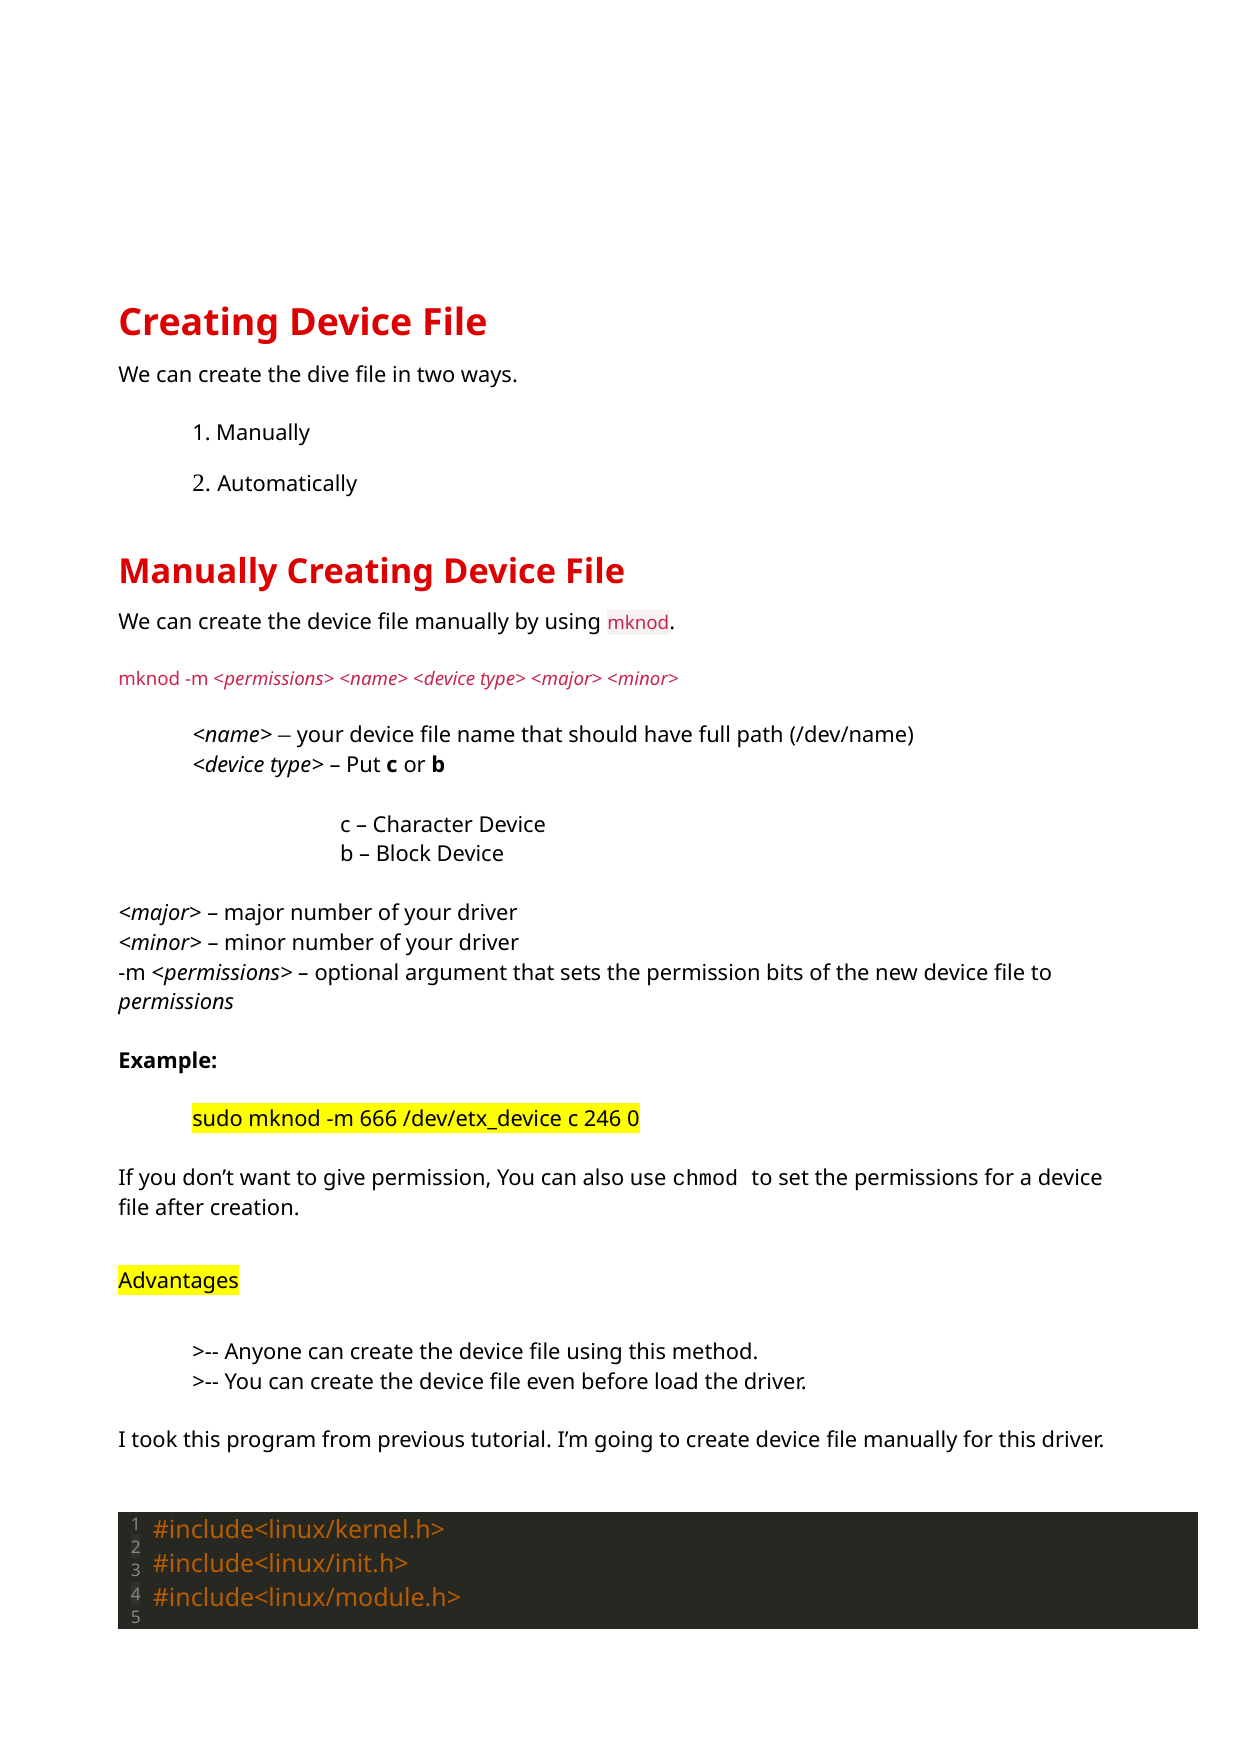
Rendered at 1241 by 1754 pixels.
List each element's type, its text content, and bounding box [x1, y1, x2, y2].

text I took this program from previous tutorial. I’m going to create device file manually for this driver. [118, 1424, 1122, 1454]
text Example: [118, 1045, 1122, 1074]
text >-- Anyone can create the device file using this method. [118, 1336, 1122, 1366]
subtitle Creating Device File [118, 295, 1122, 346]
text We can create the device file manually by using mknod. [118, 606, 1122, 636]
text 1. Manually [118, 417, 1122, 447]
table_header #include<linux/kernel.h> #include<linux/init.h> #include<linux/module.h> #include <linux/kdev_t.h> #include <linux/fs.h> dev_t dev = 0; static int __init hello_world_init(void) { /*Allocating Major number*/ if((alloc_chrdev_region(&dev, 0, 1, "Technologics_Dev")) <0){ printk(KERN_INFO "Cannot allocate major number for device\n"); return -1; } printk(KERN_INFO "Major = %d Minor = %d \n",MAJOR(dev), MINOR(dev)); printk(KERN_INFO "Kernel Module Inserted Successfully...\n"); return 0; } void __exit hello_world_exit(void) { unregister_chrdev_region(dev, 1); printk(KERN_INFO "Kernel Module Removed Successfully...\n"); } module_init(hello_world_init); module_exit(hello_world_exit); MODULE_LICENSE("GPL"); MODULE_AUTHOR("Technologics <www.Technologics.in>"); MODULE_DESCRIPTION("A simple hello world driver"); MODULE_VERSION("1.1"); [153, 1580, 1198, 1629]
text b – Block Device [118, 838, 1122, 868]
text <major> – major number of your driver [118, 897, 1122, 927]
subtitle Manually Creating Device File [118, 547, 1122, 594]
text If you don’t want to give permission, You can also use chmod to set the permissions for a device file after creation. [118, 1162, 1122, 1222]
text c – Character Device [118, 808, 1122, 838]
text We can create the dive file in two ways. [118, 359, 1122, 388]
text sudo mknod -m 666 /dev/etx_device c 246 0 [118, 1103, 1122, 1133]
subtitle Advantages [118, 1265, 1122, 1295]
text 2. Automatically [118, 468, 1122, 497]
text -m <permissions> – optional argument that sets the permission bits of the new device file to permissions [118, 956, 1122, 1016]
table_header 1 2 3 4 5 [118, 1512, 153, 1629]
text <minor> – minor number of your driver [118, 927, 1122, 956]
text <device type> – Put c or b [118, 749, 1122, 779]
text >-- You can create the device file even before load the driver. [118, 1366, 1122, 1396]
table_header #include<linux/kernel.h> #include<linux/init.h> #include<linux/module.h> #include <linux/kdev_t.h> #include <linux/fs.h> dev_t dev = 0; static int __init hello_world_init(void) { /*Allocating Major number*/ if((alloc_chrdev_region(&dev, 0, 1, "Technologics_Dev")) <0){ printk(KERN_INFO "Cannot allocate major number for device\n"); return -1; } printk(KERN_INFO "Major = %d Minor = %d \n",MAJOR(dev), MINOR(dev)); printk(KERN_INFO "Kernel Module Inserted Successfully...\n"); return 0; } void __exit hello_world_exit(void) { unregister_chrdev_region(dev, 1); printk(KERN_INFO "Kernel Module Removed Successfully...\n"); } module_init(hello_world_init); module_exit(hello_world_exit); MODULE_LICENSE("GPL"); MODULE_AUTHOR("Technologics <www.Technologics.in>"); MODULE_DESCRIPTION("A simple hello world driver"); MODULE_VERSION("1.1"); [153, 1512, 1198, 1546]
text mknod -m <permissions> <name> <device type> <major> <minor> [118, 665, 1122, 690]
text <name> – your device file name that should have full path (/dev/name) [118, 719, 1122, 749]
